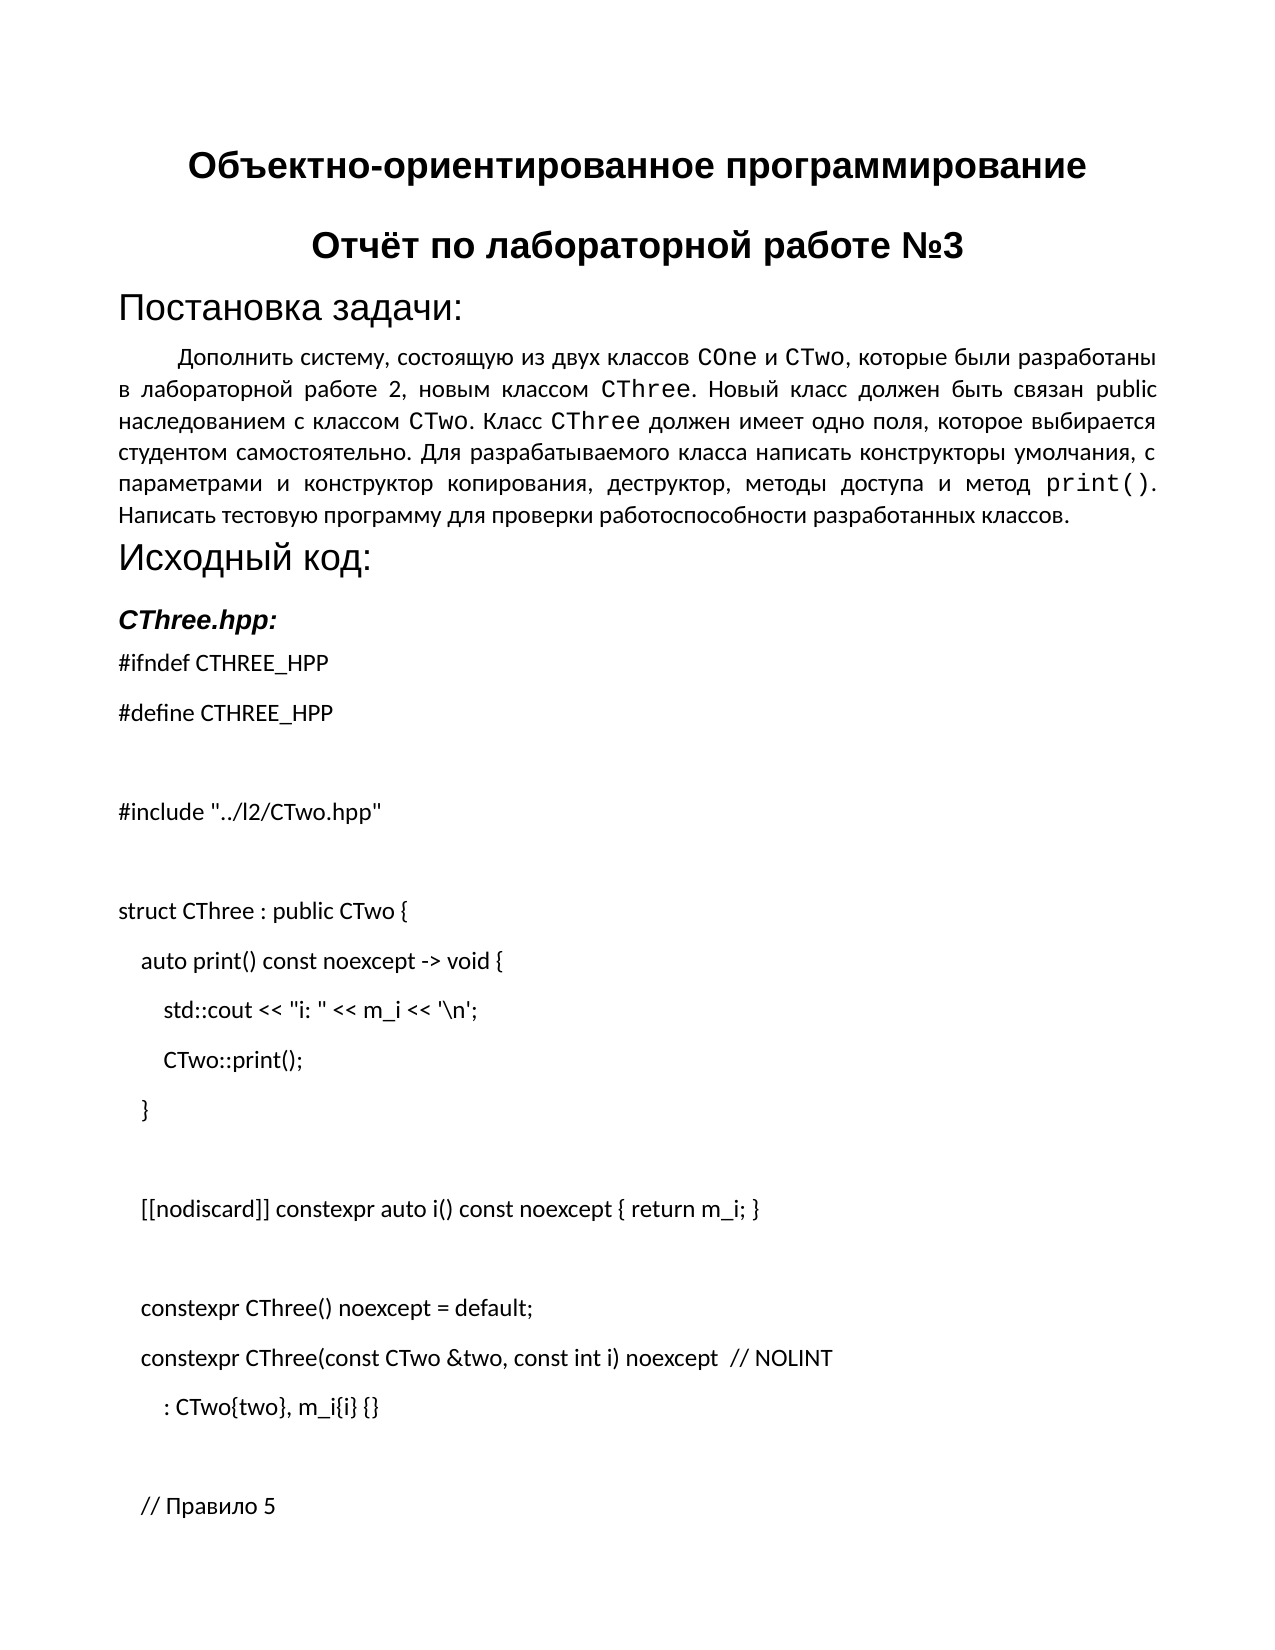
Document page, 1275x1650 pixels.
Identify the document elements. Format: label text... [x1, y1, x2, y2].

text constexpr CThree() noexcept = default; [118, 1292, 1157, 1323]
text constexpr CThree(const CTwo &two, const int i) noexcept // NOLINT [118, 1342, 1157, 1372]
subtitle Объектно-ориентированное программирование [118, 143, 1157, 186]
text : CTwo{two}, m_i{i} {} [118, 1391, 1157, 1422]
text // Правило 5 [118, 1490, 1157, 1521]
text [[nodiscard]] constexpr auto i() const noexcept { return m_i; } [118, 1193, 1157, 1223]
subtitle Отчёт по лабораторной работе №3 [118, 224, 1157, 267]
subtitle CThree.hpp: [118, 604, 1157, 635]
subtitle Постановка задачи: [118, 286, 1157, 329]
subtitle Исходный код: [118, 536, 1157, 579]
text Дополнить систему, состоящую из двух классов COne и CTwo, которые были разработаны в лабораторной работе 2, новым классом CThree. Новый класс должен быть связан public наследованием с классом CTwo. Класс CThree должен имеет одно поля, которое выбирается студентом самостоятельно. Для разрабатываемого класса написать конструкторы умолчания, с параметрами и конструктор копирования, деструктор, методы доступа и метод print(). Написать тестовую программу для проверки работоспособности разработанных классов. [118, 341, 1157, 529]
text std::cout << "i: " << m_i << '\n'; [118, 994, 1157, 1025]
text #ifndef CTHREE_HPP [118, 647, 1157, 678]
text #include "../l2/CTwo.hpp" [118, 796, 1157, 827]
text auto print() const noexcept -> void { [118, 945, 1157, 976]
text struct CThree : public CTwo { [118, 895, 1157, 926]
text CTwo::print(); [118, 1044, 1157, 1075]
text #define CTHREE_HPP [118, 697, 1157, 728]
text } [118, 1094, 1157, 1124]
